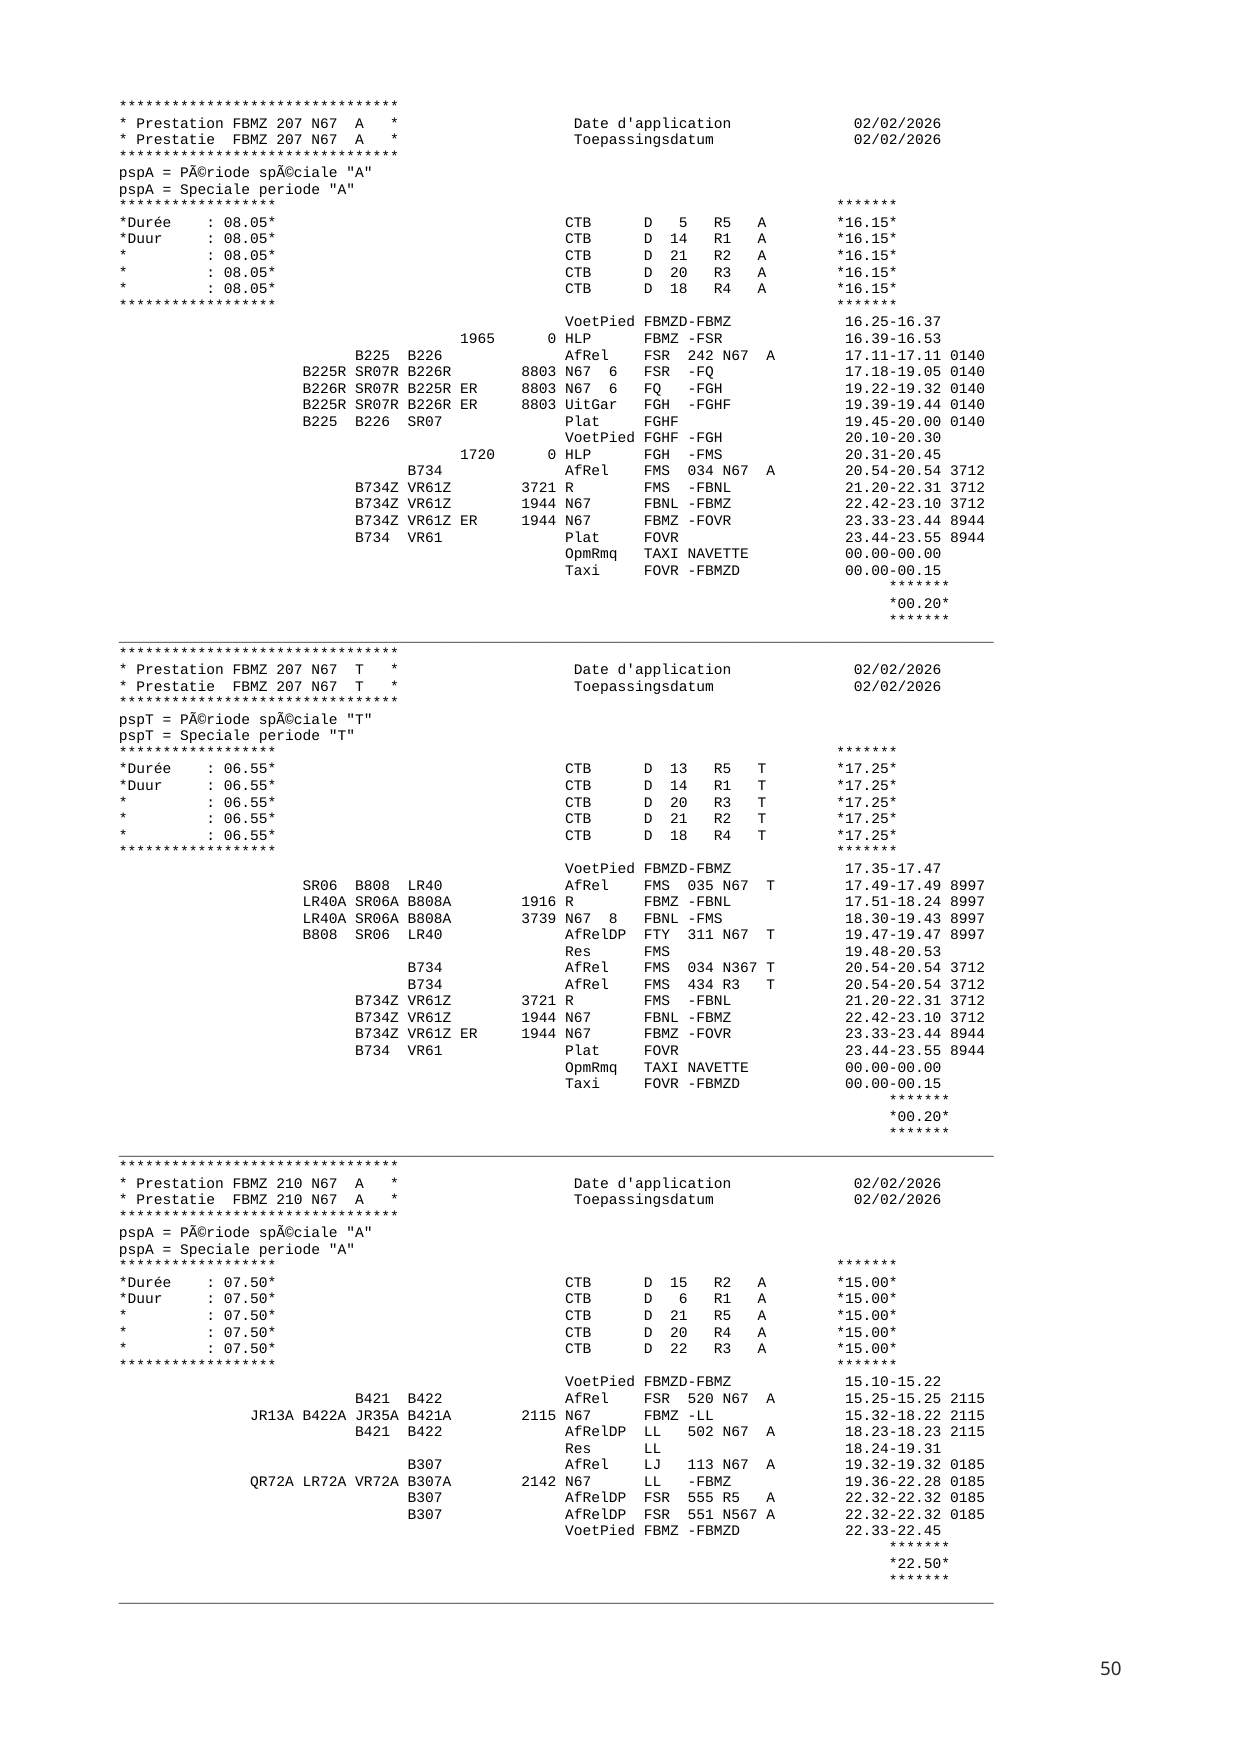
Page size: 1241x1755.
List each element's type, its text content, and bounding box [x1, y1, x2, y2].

text ******************************** * Prestation FBMZ 207 N67 A * Date d'application 02/02/2026 * Prestatie FBMZ 207 N67 A * Toepassingsdatum 02/02/2026 ******************************** pspA = PÃ©riode spÃ©ciale "A" pspA = Speciale periode "A" ****************** ******* *Durée : 08.05* CTB D 5 R5 A *16.15* *Duur : 08.05* CTB D 14 R1 A *16.15* * : 08.05* CTB D 21 R2 A *16.15* * : 08.05* CTB D 20 R3 A *16.15* * : 08.05* CTB D 18 R4 A *16.15* ****************** ******* VoetPied FBMZD-FBMZ 16.25-16.37 1965 0 HLP FBMZ -FSR 16.39-16.53 B225 B226 AfRel FSR 242 N67 A 17.11-17.11 0140 B225R SR07R B226R 8803 N67 6 FSR -FQ 17.18-19.05 0140 B226R SR07R B225R ER 8803 N67 6 FQ -FGH 19.22-19.32 0140 B225R SR07R B226R ER 8803 UitGar FGH -FGHF 19.39-19.44 0140 B225 B226 SR07 Plat FGHF 19.45-20.00 0140 VoetPied FGHF -FGH 20.10-20.30 1720 0 HLP FGH -FMS 20.31-20.45 B734 AfRel FMS 034 N67 A 20.54-20.54 3712 B734Z VR61Z 3721 R FMS -FBNL 21.20-22.31 3712 B734Z VR61Z 1944 N67 FBNL -FBMZ 22.42-23.10 3712 B734Z VR61Z ER 1944 N67 FBMZ -FOVR 23.33-23.44 8944 B734 VR61 Plat FOVR 23.44-23.55 8944 OpmRmq TAXI NAVETTE 00.00-00.00 Taxi FOVR -FBMZD 00.00-00.15 ******* *00.20* ******* ____________________________________________________________________________________________________ [119, 99, 1122, 646]
text ******************************** * Prestation FBMZ 210 N67 A * Date d'application 02/02/2026 * Prestatie FBMZ 210 N67 A * Toepassingsdatum 02/02/2026 ******************************** pspA = PÃ©riode spÃ©ciale "A" pspA = Speciale periode "A" ****************** ******* *Durée : 07.50* CTB D 15 R2 A *15.00* *Duur : 07.50* CTB D 6 R1 A *15.00* * : 07.50* CTB D 21 R5 A *15.00* * : 07.50* CTB D 20 R4 A *15.00* * : 07.50* CTB D 22 R3 A *15.00* ****************** ******* VoetPied FBMZD-FBMZ 15.10-15.22 B421 B422 AfRel FSR 520 N67 A 15.25-15.25 2115 JR13A B422A JR35A B421A 2115 N67 FBMZ -LL 15.32-18.22 2115 B421 B422 AfRelDP LL 502 N67 A 18.23-18.23 2115 Res LL 18.24-19.31 B307 AfRel LJ 113 N67 A 19.32-19.32 0185 QR72A LR72A VR72A B307A 2142 N67 LL -FBMZ 19.36-22.28 0185 B307 AfRelDP FSR 555 R5 A 22.32-22.32 0185 B307 AfRelDP FSR 551 N567 A 22.32-22.32 0185 VoetPied FBMZ -FBMZD 22.33-22.45 ******* *22.50* ******* ____________________________________________________________________________________________________ [119, 1159, 1122, 1606]
text ******************************** * Prestation FBMZ 207 N67 T * Date d'application 02/02/2026 * Prestatie FBMZ 207 N67 T * Toepassingsdatum 02/02/2026 ******************************** pspT = PÃ©riode spÃ©ciale "T" pspT = Speciale periode "T" ****************** ******* *Durée : 06.55* CTB D 13 R5 T *17.25* *Duur : 06.55* CTB D 14 R1 T *17.25* * : 06.55* CTB D 20 R3 T *17.25* * : 06.55* CTB D 21 R2 T *17.25* * : 06.55* CTB D 18 R4 T *17.25* ****************** ******* VoetPied FBMZD-FBMZ 17.35-17.47 SR06 B808 LR40 AfRel FMS 035 N67 T 17.49-17.49 8997 LR40A SR06A B808A 1916 R FBMZ -FBNL 17.51-18.24 8997 LR40A SR06A B808A 3739 N67 8 FBNL -FMS 18.30-19.43 8997 B808 SR06 LR40 AfRelDP FTY 311 N67 T 19.47-19.47 8997 Res FMS 19.48-20.53 B734 AfRel FMS 034 N367 T 20.54-20.54 3712 B734 AfRel FMS 434 R3 T 20.54-20.54 3712 B734Z VR61Z 3721 R FMS -FBNL 21.20-22.31 3712 B734Z VR61Z 1944 N67 FBNL -FBMZ 22.42-23.10 3712 B734Z VR61Z ER 1944 N67 FBMZ -FOVR 23.33-23.44 8944 B734 VR61 Plat FOVR 23.44-23.55 8944 OpmRmq TAXI NAVETTE 00.00-00.00 Taxi FOVR -FBMZD 00.00-00.15 ******* *00.20* ******* ____________________________________________________________________________________________________ [119, 646, 1122, 1159]
